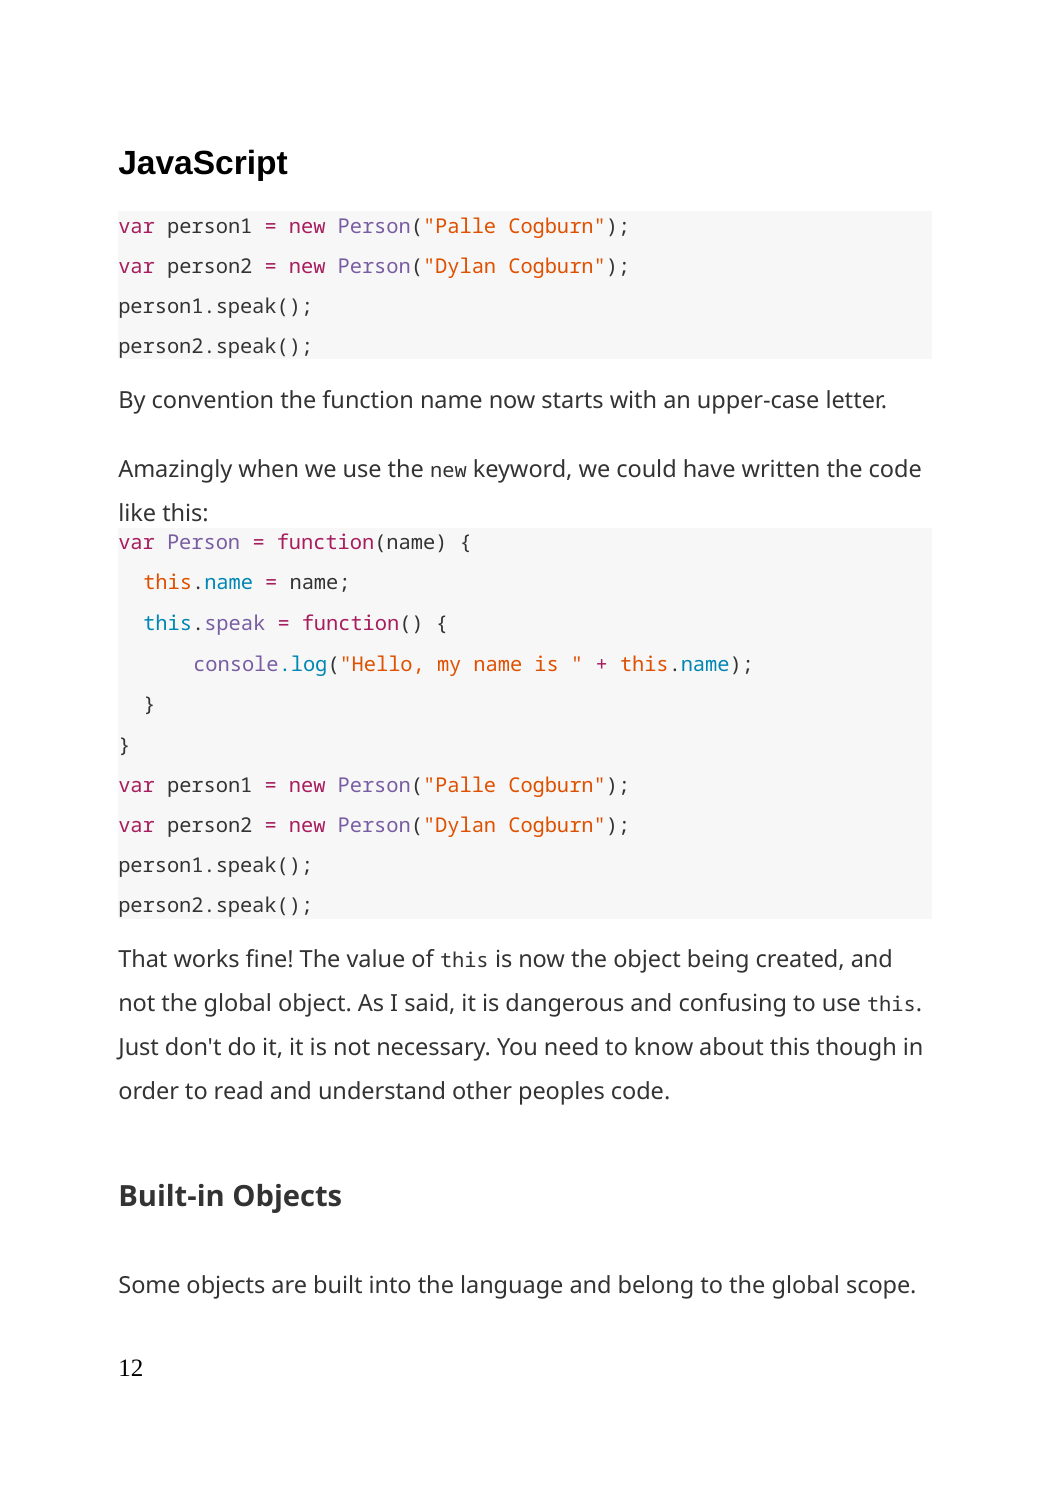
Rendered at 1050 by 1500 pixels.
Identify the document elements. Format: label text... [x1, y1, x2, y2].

text } [118, 731, 932, 758]
text person2.speak(); [118, 332, 932, 359]
text That works fine! The value of this is now the object being created, and not the global object. As I said, it is dangerous and confusing to use this. Just don't do it, it is not necessary. You need to know about this though in order to read and understand other peoples code. [118, 931, 932, 1106]
subtitle Built-in Objects [118, 1175, 932, 1214]
text this.speak = function() { [118, 609, 932, 637]
text var person2 = new Person("Dylan Cogburn"); [118, 811, 932, 838]
text console.log("Hello, my name is " + this.name); [118, 649, 932, 677]
text person2.speak(); [118, 891, 932, 919]
text Amazingly when we use the new keyword, we could have written the code like this: [118, 440, 932, 528]
text } [118, 690, 932, 718]
text person1.speak(); [118, 851, 932, 878]
text var person2 = new Person("Dylan Cogburn"); [118, 251, 932, 279]
text Some objects are built into the language and belong to the global scope. [118, 1256, 932, 1300]
text var person1 = new Person("Palle Cogburn"); [118, 771, 932, 798]
text By convention the function name now starts with an upper-case letter. [118, 372, 932, 415]
text var Person = function(name) { [118, 528, 932, 556]
text person1.speak(); [118, 291, 932, 319]
text var person1 = new Person("Palle Cogburn"); [118, 211, 932, 239]
text this.name = name; [118, 568, 932, 596]
